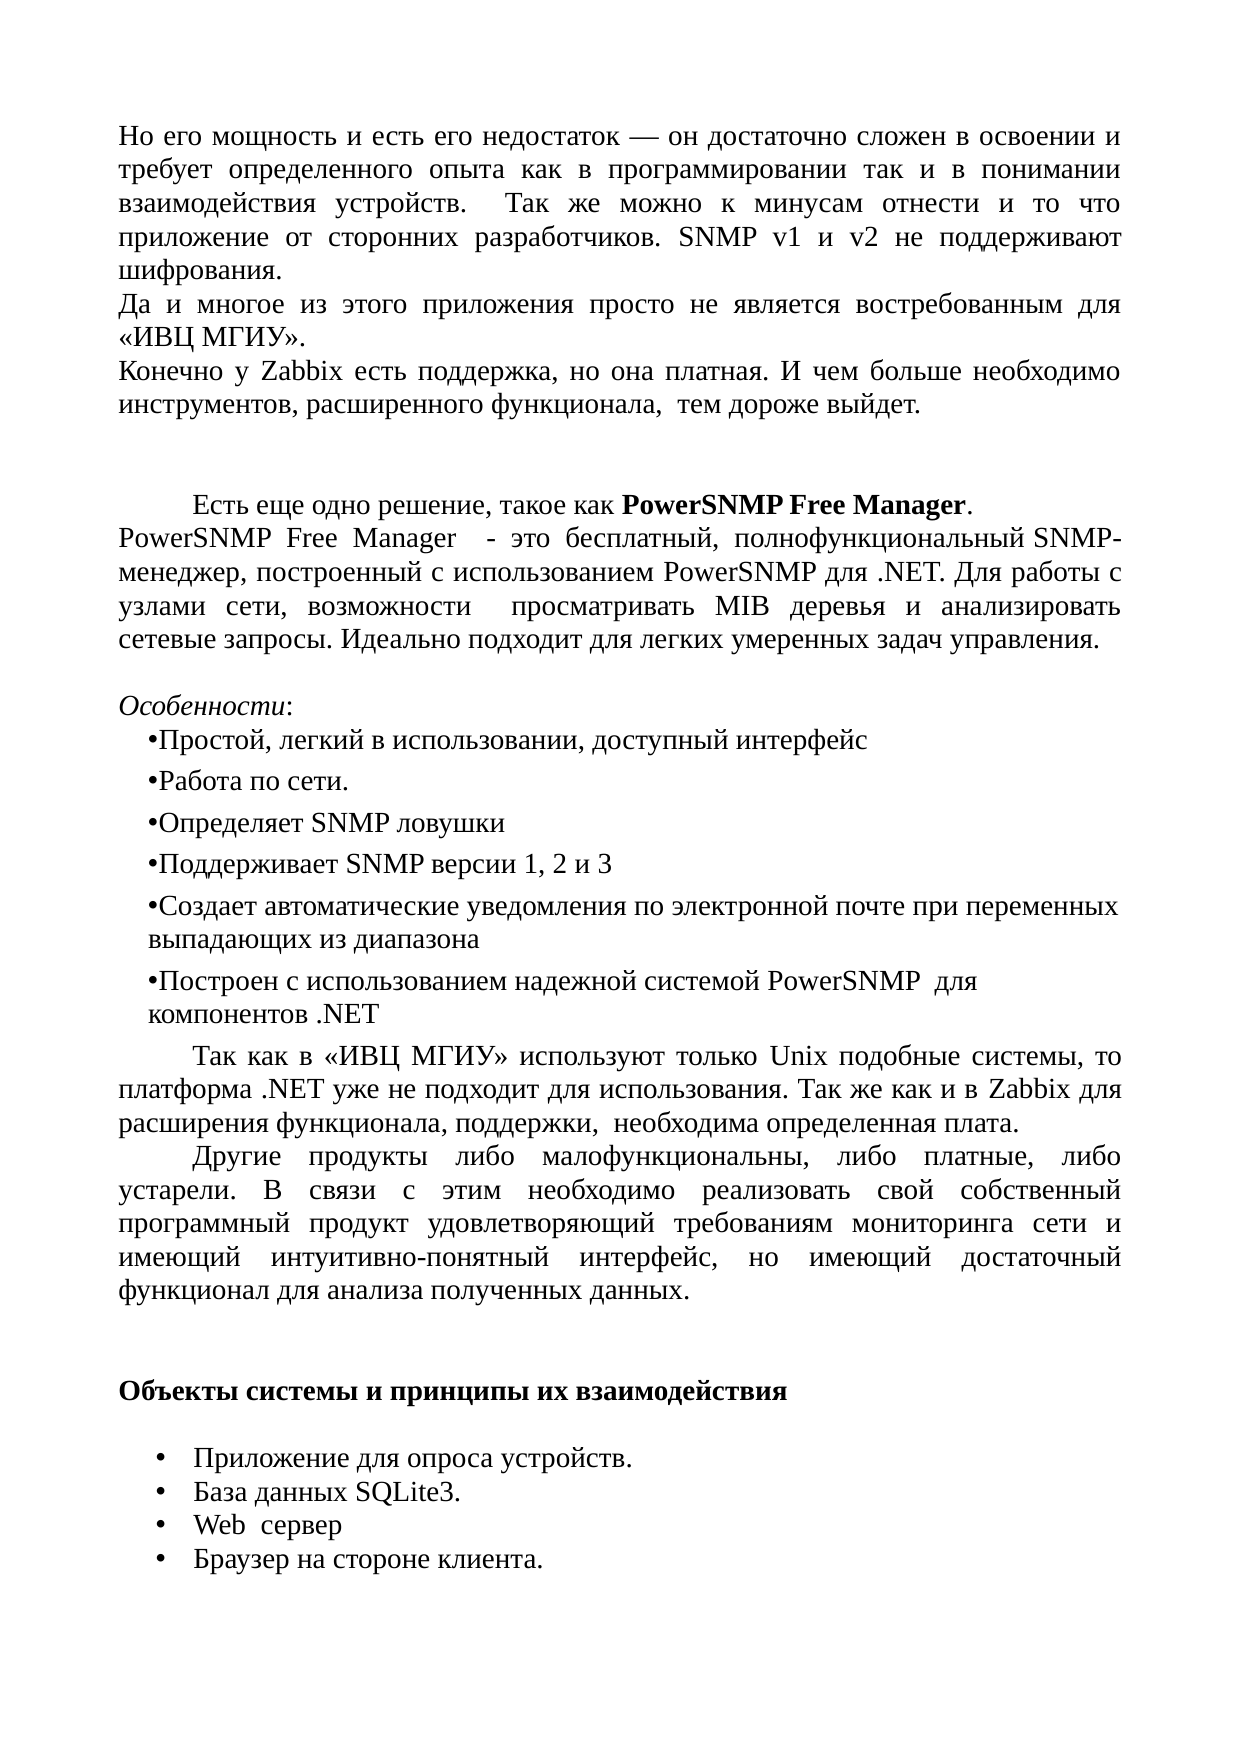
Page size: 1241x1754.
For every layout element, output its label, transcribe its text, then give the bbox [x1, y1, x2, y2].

text PowerSNMP Free Manager - это бесплатный, полнофункциональный SNMP-менеджер, построенный с использованием PowerSNMP для .NET. Для работы с узлами сети, возможности просматривать MIB деревья и анализировать сетевые запросы. Идеально подходит для легких умеренных задач управления. [118, 521, 1122, 655]
list Построен с использованием надежной системой PowerSNMP для компонентов .NET [140, 963, 1122, 1030]
list Приложение для опроса устройств. [156, 1440, 1122, 1474]
text Конечно у Zabbix есть поддержка, но она платная. И чем больше необходимо инструментов, расширенного функционала, тем дороже выйдет. [118, 353, 1122, 420]
list Браузер на стороне клиента. [156, 1541, 1122, 1575]
text Так как в «ИВЦ МГИУ» используют только Unix подобные системы, то платформа .NET уже не подходит для использования. Так же как и в Zabbix для расширения функционала, поддержки, необходима определенная плата. [118, 1038, 1122, 1138]
list Определяет SNMP ловушки [140, 805, 1122, 838]
list База данных SQLite3. [156, 1474, 1122, 1507]
list Работа по сети. [140, 763, 1122, 797]
text Объекты системы и принципы их взаимодействия [118, 1373, 1122, 1407]
text Есть еще одно решение, такое как PowerSNMP Free Manager. [118, 487, 1122, 521]
list Простой, легкий в использовании, доступный интерфейс [140, 722, 1122, 756]
text Другие продукты либо малофункциональны, либо платные, либо устарели. В связи с этим необходимо реализовать свой собственный программный продукт удовлетворяющий требованиям мониторинга сети и имеющий интуитивно-понятный интерфейс, но имеющий достаточный функционал для анализа полученных данных. [118, 1138, 1122, 1306]
subtitle Особенности: [118, 688, 1122, 722]
text Да и многое из этого приложения просто не является востребованным для «ИВЦ МГИУ». [118, 286, 1122, 353]
list Поддерживает SNMP версии 1, 2 и 3 [140, 846, 1122, 880]
list Создает автоматические уведомления по электронной почте при переменных выпадающих из диапазона [140, 888, 1122, 955]
list Web сервер [156, 1507, 1122, 1541]
list Но его мощность и есть его недостаток — он достаточно сложен в освоении и требует определенного опыта как в программировании так и в понимании взаимодействия устройств. Так же можно к минусам отнести и то что приложение от сторонних разработчиков. SNMP v1 и v2 не поддерживают шифрования. [118, 118, 1122, 286]
